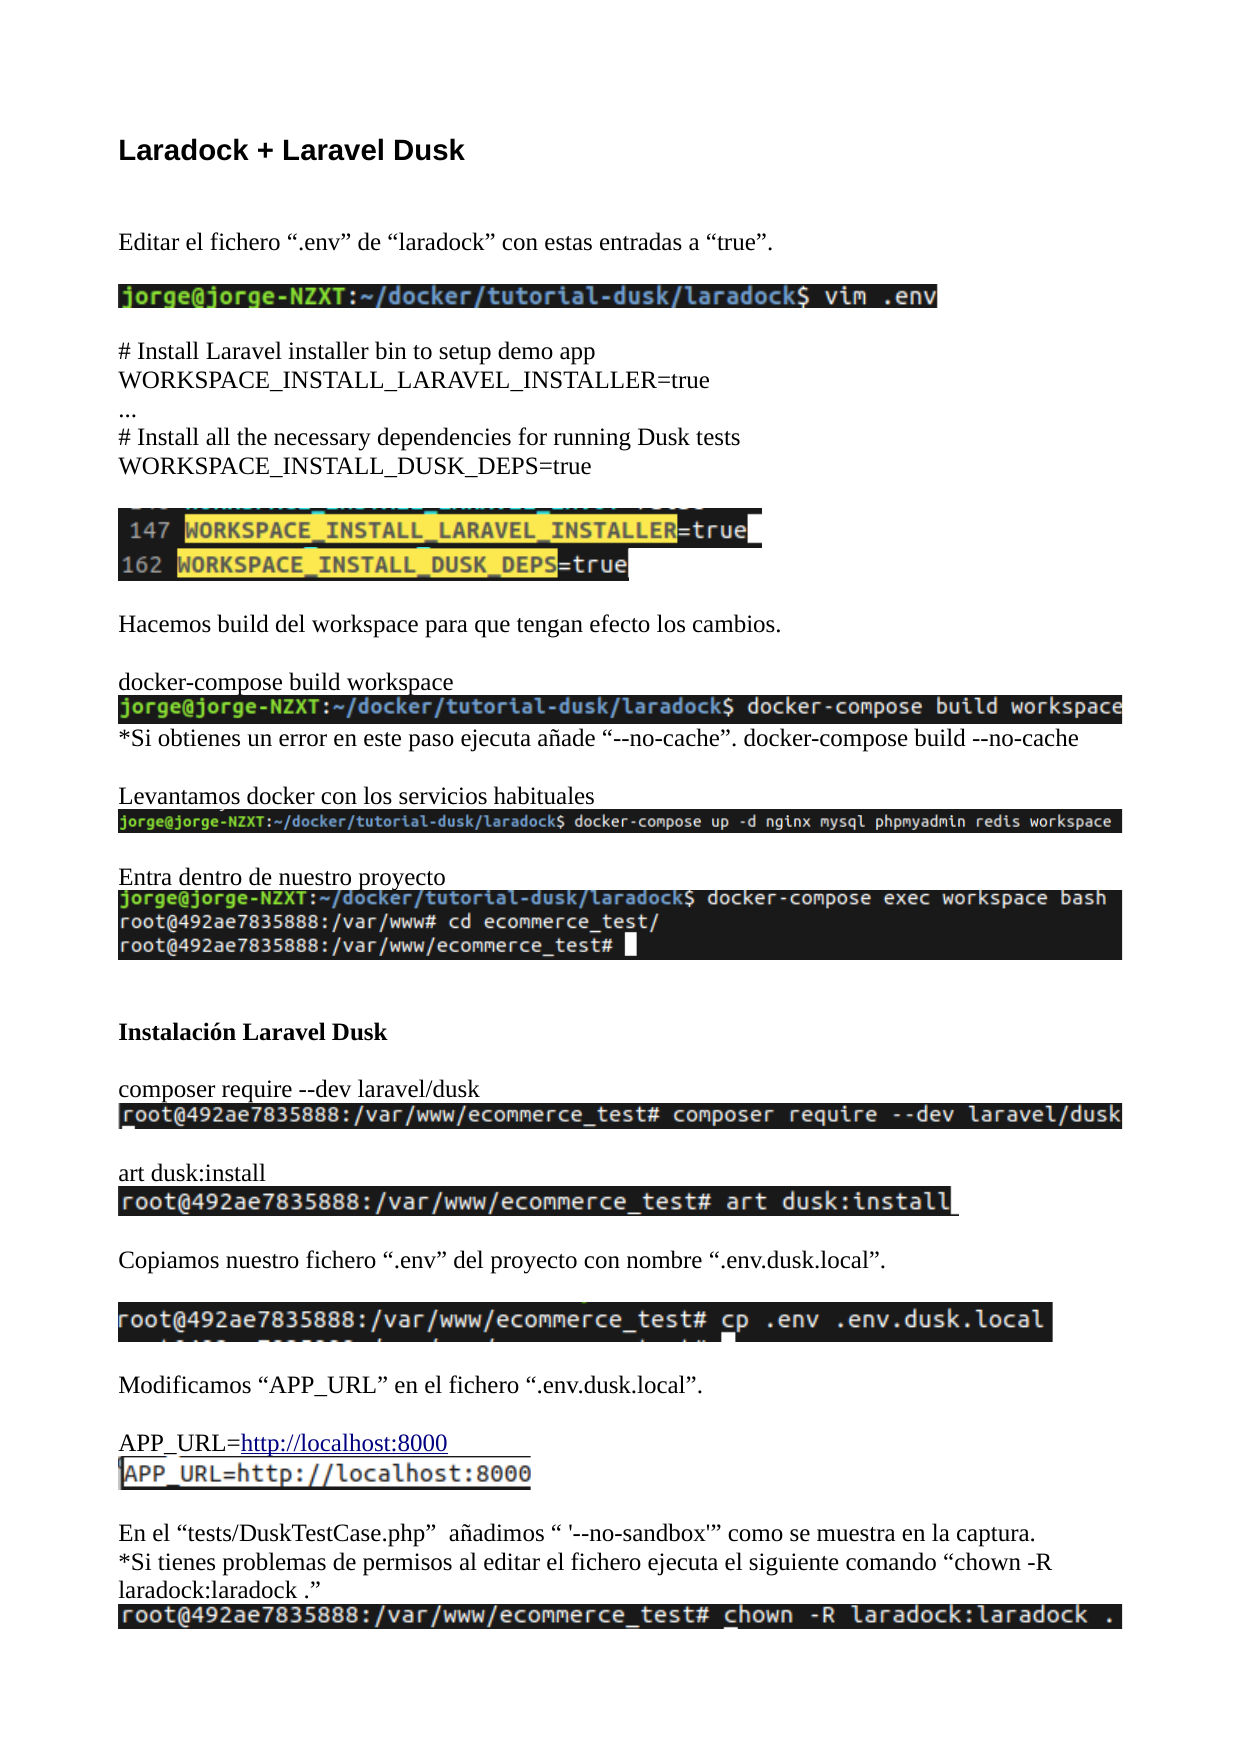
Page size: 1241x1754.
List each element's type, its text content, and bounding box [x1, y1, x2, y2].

text En el “tests/DuskTestCase.php” añadimos “ '--no-sandbox'” como se muestra en la captura. [118, 1518, 1122, 1547]
picture [118, 508, 762, 581]
subtitle Laradock + Laravel Dusk [118, 133, 1122, 166]
text # Install all the necessary dependencies for running Dusk tests [118, 422, 1122, 451]
text WORKSPACE_INSTALL_DUSK_DEPS=true [118, 451, 1122, 480]
text ... [118, 394, 1122, 422]
text composer require --dev laravel/dusk [118, 1074, 1122, 1103]
picture [118, 1186, 959, 1216]
text Modificamos “APP_URL” en el fichero “.env.dusk.local”. [118, 1370, 1122, 1399]
text *Si obtienes un error en este paso ejecuta añade “--no-cache”. docker-compose build --no-cache [118, 724, 1122, 752]
text Levantamos docker con los servicios habituales [118, 781, 1122, 809]
picture [118, 284, 939, 308]
picture [118, 1604, 1123, 1629]
text # Install Laravel installer bin to setup demo app [118, 336, 1122, 365]
picture [118, 1456, 531, 1490]
text docker-compose build workspace [118, 667, 1122, 695]
text Entra dentro de nuestro proyecto [118, 862, 1122, 890]
text Editar el fichero “.env” de “laradock” con estas entradas a “true”. [118, 227, 1122, 255]
text art dusk:install [118, 1158, 1122, 1186]
picture [118, 695, 1123, 724]
text WORKSPACE_INSTALL_LARAVEL_INSTALLER=true [118, 365, 1122, 394]
picture [118, 890, 1123, 960]
text Instalación Laravel Dusk [118, 1017, 1122, 1046]
picture [118, 809, 1123, 833]
text Hacemos build del workspace para que tengan efecto los cambios. [118, 609, 1122, 638]
picture [118, 1302, 1053, 1342]
text *Si tienes problemas de permisos al editar el fichero ejecuta el siguiente comando “chown -R laradock:laradock .” [118, 1547, 1122, 1604]
picture [118, 1103, 1123, 1129]
text APP_URL=http://localhost:8000 [118, 1428, 1122, 1456]
text Copiamos nuestro fichero “.env” del proyecto con nombre “.env.dusk.local”. [118, 1245, 1122, 1273]
